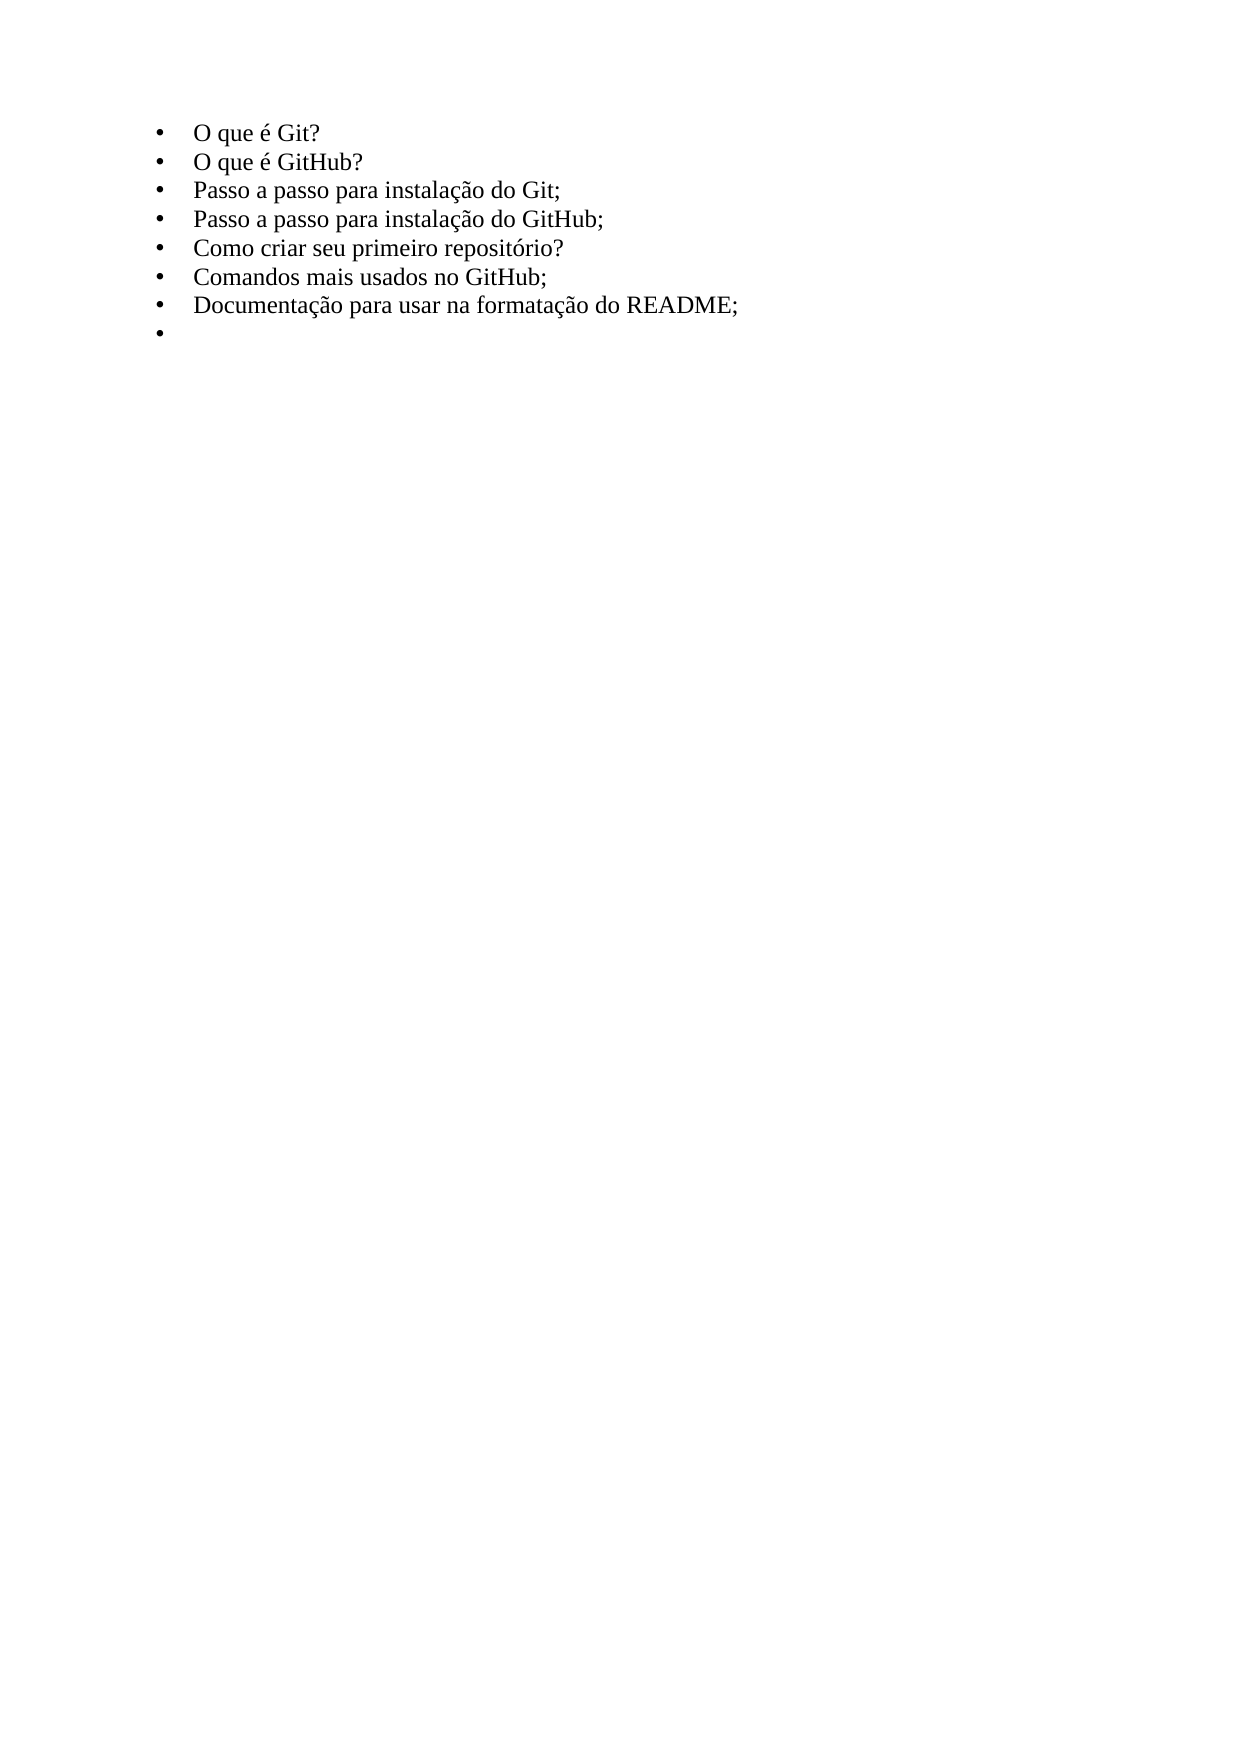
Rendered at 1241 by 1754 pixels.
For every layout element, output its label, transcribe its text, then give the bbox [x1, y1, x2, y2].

list Comandos mais usados no GitHub; [156, 262, 1122, 291]
list Passo a passo para instalação do GitHub; [156, 204, 1122, 233]
list O que é GitHub? [156, 147, 1122, 176]
list Passo a passo para instalação do Git; [156, 176, 1122, 204]
list O que é Git? [156, 118, 1122, 147]
list Como criar seu primeiro repositório? [156, 233, 1122, 262]
list Documentação para usar na formatação do README; [156, 291, 1122, 319]
